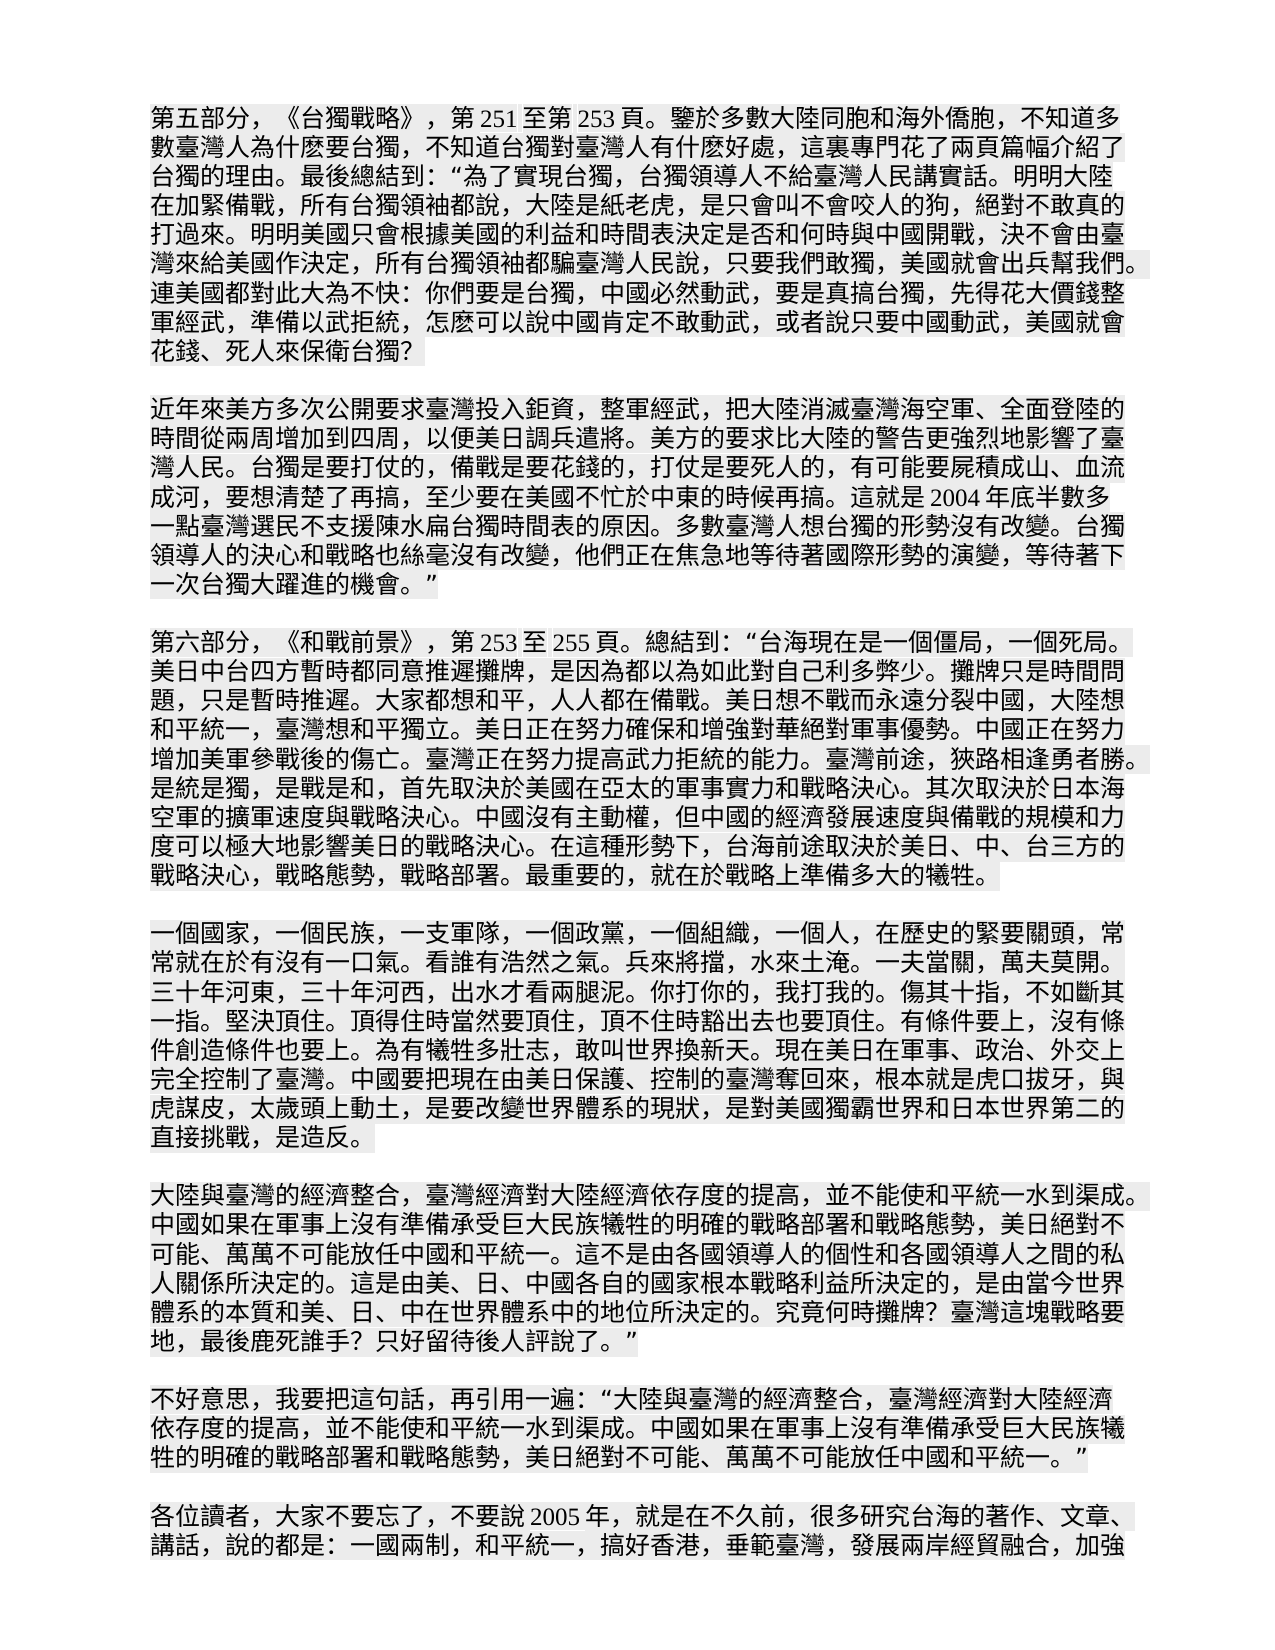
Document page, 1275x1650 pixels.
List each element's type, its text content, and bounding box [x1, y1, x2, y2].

text 李先生您好。 咱倆不識，感謝您把我也納入數百人龐大的收件人之一。我不懂社會學，但我知道什麼 "不是" 社會學。您這篇 "大作"，大是很大，估計好幾萬字應該有吧，但光是字多數量大並不保證內容也一樣大。老實說，我實在看不出這樣的文章跟什麼社不社會學扯得上什麼關係。這類文章，只要更換幾個關鍵字，台灣其實多得是，特別是當今一片綠油油的台灣社會，這樣一種言論內涵，俯拾皆是；差別只是一個統一個獨，各擁立場，本質卻如一。 先不說立場，光就這類文章屬性而言，毫無一絲智性成份，它其實只是一種立場宣洩。宣洩沒啥不好，重點是宣洩什麼。我從中能感受到的唯一東西就是近乎瘋狂的愚昧與仇恨。在台灣，我同樣也常納悶，時下喧囂跋扈的綠油油人士們，特別是動輒搖旗吶喊、蠢血沸騰、反中仇中的年輕一代，究竟他們的腦殼裏頭還有沒有腦子？我從您的這篇文章中也有類似的困惑，甚且有過之而無不及。 真不可思議，怎麼會有人連如何燒殺擄掠都能如此興奮地規劃與幻想，講得彷彿人不是人，而只是一些可以任意擺佈的棋子或工具。假若祖國普遍是像您這樣的人，那我們要這種祖國做什麼呢？ 長期以來，我倒是也有個有關統獨的解決方法，經常浮現腦海，若能實施，小弟我很可能成為台灣之光，獲得諾貝爾和平獎。方法其實很簡單，我願意出資若干，挑個地點，擺個擂臺，恭請兩岸立場各異的愛國陣營，各自推派愛國志士數名，上台比劃比劃。小弟願意自掏腰包，提供武器給雙方參賽選手，包括扁鑽、武士刀、雙節棍、菜刀等等；要是打傷了，我甚至可以進一步提供醫藥費。台灣這一邊，我心裏頭已有些最佳人選，但我不太敢說出他們的名字，例如其中之一有個外號叫時代的什麼力量。至於對岸方面，就恭請李先生您領軍參賽。三回合定勝負，一舉解決兩岸統獨問題。 我對自己這個符合最高級社會學理念的構想，相當自豪。套一段您的句型： "有誰的想法能比陳真更精闢更精準更加高瞻遠矚的嗎？俺孤陋寡聞，沒有看見。有誰看見了，請告訴我，我一定儘快認真跟他學習。" 陳真 作者介紹： 前台南永福國小一到六年級班長 哈巴狗電台董事長 兩岸和平擂台賽發起人 諾貝爾和平獎最有潛力候選人 ======================================= 和平統一 已無可能 作者：李毅 2016年02月12日 臺灣觀選結束。今日離開臺灣。《李毅臺灣觀選記》，已經發表了十篇。這篇總結，分為五個部分。第一，簡介一下臺灣問題的現狀與這次選舉的結果。第二，檢驗一下我自己過去的研究，也就是那三篇文章的結論。第三，探討一下社會研究方法。第四，對習近平，說幾句話。第五，對蔡英文，說幾句話。出於對習近平和蔡英文的尊重，把第四、第五部分，提前放在卷首。本文的主幹觀點非常明確：和平統一已無可能。恭請海內外臺灣問題研究專家指教，特別恭請兩岸的台海問題專家指教。 致習近平 1. 總述：和平統一，已無可能。現在不解決臺灣問題，臺灣問題必將無限期拖延下去，且日益惡化。現在，在軍事、經濟、政治、外交、黨心、士氣、民氣、台情等等方方面面，大陸武力統一臺灣的時機都已經完全成熟。蔡英文公開明確承認九二共識，公開明確承認世界上只有一個中國、大陸和臺灣同屬一個中國，公開承認“大陸與臺灣均是中國的領土，促成國家的統一，應是中國人共同的責任”，這種可能性，微乎其微。這是天賜良機。大陸發動解放臺灣戰役，用戰爭方式統一中國的時間，可以初步定在2017年元旦到2017年五一之間。時間已經不多，可以用倒計時的方式，立即全面加緊準備。 2. 為什麽和平統一已無可能？為什麽必須動武？過去，現在，將來，臺灣發生了什麽？綜合二十多年來的多種統計資料，大體說來，形勢是這樣的。1996年，臺灣贊同1996年統一的人，超過30%。2006年，臺灣贊同2006年統一的人，少於10%。 2016年，臺灣贊同2016年統一的人，少於1%。主要原因，是李登輝、陳水扁、蔡英文通過修改臺灣大中小學教材，通過全面控制臺灣的社會輿論，在臺灣強行灌輸去中國化、仇中、反中、反對統一、堅持台獨的思想意識形態，在臺灣贊同統一的一代逐漸死光了，反對統一的年輕一代成長起來了。隨者蔡英文至少要執政八年，臺灣仇中、反中、反對統一的台獨意識必將迅速發展、日益壯大。如果現在不打，蔡英文執政四年之後，2020年，臺灣贊同2020年統一的人，可能少於500分之一。蔡英文執政八年後，2024，臺灣贊同2024年統一的人，可能少於1000分之一。之後只會越來越少。 雖然大陸在經濟上是臺灣的第一大貿易夥伴，臺灣實際上還在美國手裏。在軍事、政治、外交、思想、教育等眾多方面，實際上，臺灣現在不是中國的一部分，而是美國的一部分。這就使得，台獨勢力的順利發展，更加有恃無恐、肆無忌憚。時間在李登輝、陳水扁、蔡英文一邊，每多拖延一分鐘，都對大陸極為不利，因為臺灣贊同統一的人，多數是老人，死得很快。天有不測風雲，未來中美、中日關係的前景，烏克蘭衝突、中東衝突的前景，國際油價的前景，都不在大陸掌控之中。目前武力統一的有利時機，有可能稍縱即逝。 3. 未來和平統一的唯一可能性在於，很多年之後，在臺灣出現一個領袖，能夠全面修改臺灣的大中小學教科書，把去中國化、仇中、反中、反對統一、支援台獨的內容全部去掉，恢復所有臺灣省是中國的一個省、要做中國人、叛國是漢奸的教材內容，然後保證這種教材在臺灣使用二、三十年，培養出來新一代反對台獨的有中國意識的中國人，然後兩岸和平統一。現在看來，這種可能性是白日做夢、癡人說夢、天方夜譚。台獨勢力絕不會允許出現這種前景，美日也絕不會允許出現這種前景。最重要的是，大陸根本沒有任何方式方法可以促成或導致這種前景的出現。 4. 現在以蔡英文為首的台獨勢力深信：大陸弊端重重，危機四伏，一片黑暗，絕對不敢武力犯台，美日軍隊，出於美日的核心戰略利益，絕對不會坐視中國武力統一臺灣。現在，所謂大陸可能武力攻台，所謂美日軍隊不會保衛臺灣，這種“狼來了”的說法，在臺灣主流社會，早已成為笑話，成為笑柄。不僅多數綠營選民不相信，就是多數藍營選民也不相信。現在千分之999的臺灣人，根本就不知道王洪光是誰，根本就不可能哪怕看一眼王洪光的《大陸如何在戰爭中統一臺灣》。完全都是花崗岩的腦袋，針插不進，水潑不進。夏蟲不可以語冰。 5.目前大陸對台工作的一切方式方法，都不會導致和平統一，基本上都與實現和平統一無關。首先要丟掉兩岸經貿融合導致和平統一的愚蠢幻想。這種幻想與人類社會現實完全不符。二十多年來，兩岸經貿融合迅猛發展，台獨勢力同時迅猛發展，是又一個明證。秦滅六國之前，七國之間，經貿關係非常密切，可是六國沒有一國是和平統一的。一戰之前，交戰雙方經貿關係非常密切。二戰之前，德國與英法蘇美的貿易關係更為密切。烏克蘭經濟與俄羅斯經濟本身就是融為一體的。等等等等，不勝枚舉。在大陸扶植台商、照顧台商，完全與和平統一無關。有些台商，甚至是大台商，在大陸發財，卻在臺灣支援台獨。無論台商在大陸賺多少錢，都無助於拉動臺灣人民同意和平統一。在台南買水果無助於拉動台南人民同意和平統一，對台南果農來說，大陸買水果與美日歐在台南買水果沒有大的區別。經濟依存度與和平統一無關，加拿大和墨西哥對美國經濟依存度非常高，從來沒有聽說過加拿大和墨西哥同意與美國和平統一。 6.通過加強兩岸青年交流，促成臺灣青年同意和平統一，更是幻想，更是癡心妄想。通過大陸資本進軍臺灣，促成和平統一，是更大的幻想。給大陸政府出上述這些主意的哪些台海問題專家，不是水平低，不是能力差，而是拿了台獨勢力的好處，其心必異，只要清查一下他（她）們的家產及其來源，就一目了然。大陸客旅遊臺灣，對和平統一毫無用處。臺灣人均收入高於大陸，臺灣文明程度總體而言高於大陸。一些大陸遊客，文化偏低，年齡偏大，服裝有些不入時，在公共場合高聲喧嘩，甚至有隨地吐痰的，這都是我親眼所見。大陸客，在臺灣，總體而言，口碑不好，形象不好。少數臺灣人熱烈歡迎大陸客，完全是為了人民幣，與和平統一沒有一絲一毫的關係。 7. 現在多數臺灣人民所要求的，恰恰是大陸永遠無法提供的。目前，經過二十多年的台獨教育，多數臺灣人民並不要求大陸給錢，而是要求大陸提供“對等、尊嚴”，提供更大的台獨國際空間，最好是允許臺灣加入聯合國。連戰參加北京抗戰閱兵式，引起幾乎全臺灣人的憤慨。馬英九去新加坡參加習馬會，多數臺灣人對馬英九很反感，責怪馬英九沒有自稱總統，是自我矮化，是親中賣台。現在，只要是仇中、反中的事情，無論大中小，都能在臺灣煽動起巨大的群眾性的、情緒化的支援。 這也難怪，因為，現在，在全世界，阻擋臺灣從事實獨立走向完全、徹底獨立的，就是大陸，而且，大陸目前的主要做法，就是消滅台獨的國際空間。中國有14億人，有960多萬平方公里，產值有10萬多億美元，有三十多個省。臺灣省2300萬人口，3.6萬平方公里，產值5000多億美元，論人口、面積，臺灣省平均小於中國一個省，論產值，平均也不到中國兩個省。鑒於臺灣有18萬軍隊，大陸對臺灣省的尊重，可以略高於上海市、廣東省、香港市。但是，目前多數臺灣人民所要的台獨國際空間，即使大陸軍隊被打敗了，大陸政府也不敢給，誰給誰就會立即被推翻。可是，如果大陸不給台獨國際空間，多數臺灣人就會繼續仇中、反中，而且會越來越嚴重。反服貿太陽花，反課綱，周子瑜事件，這樣的仇中、反中群眾運動，只會層出不求，要找事，很容易，沒事都能找出事來，更不用說本來就有很多事，防不勝防。 8. 武力攻台，目前在軍事上有絕對的把握。王洪光《大陸如何在戰爭中統一臺灣》一文，已經講得清清楚楚。本文做一點補充建議。在兵力配置上，按照最低兵力要求的六倍配置兵力。解放臺灣戰役，與解放戰爭打錦州、打天津、渡江戰役一樣，時間要用小時計算，力求速戰速決。早一個小時解決戰鬥也是好的。要吸取金門戰役的教訓。在臺北、台中、台南三個方向，可同時配置一個強大的空降突擊兵團，和一個強大的登陸突擊兵團，這六個兵團的兵力與火力配置，都要大到足以獨自解放全臺灣。真正做到殺雞用牛刀。六個兵團，全是主攻兵團，都不是助攻兵團。明確授權這六個兵團，每個兵團都有義務在解決當面之敵後，迅速幫助尚未結束戰鬥的友鄰兵團，迅速解放全臺灣。在火力配置上，給每個兵團，都配備足夠的電磁彈和中子彈。一方面，最好一個都不用。另一方面，如果需要，該用多少就用多少。每早一分鐘解決戰鬥，就是對臺灣人民的最大愛護。 配備六個主攻兵團，同時也是為了練兵。在內蒙古大草原練兵，畢竟練不了陸海空協同，更練不了陸海空與城市戰的協同。對提高部隊戰鬥力來講，在臺灣打五天，等於在內蒙古大草原練二十年。攻擊得手、拿下臺灣後，除留下駐防臺灣的海空軍部隊、戰略火箭軍部隊和一個集團軍之外，主攻部隊主力立即迅速回撤到大陸原駐防地，以震懾全球軍事列強，迅速恢復全球戰略穩定。臺灣地方的軍事行動，迅速交給武警部隊接防。 9.與軍事攻取臺灣同樣重要的，甚至更為重要的，是戰後治理臺灣。要吸取香港工作的教訓，對戰後治理臺灣，精心設計，精心施工。戰後治理臺灣，並不困難。臺灣經濟的現代化程度，遠高於二戰前的德國與日本，而且，大都是節能型、環保型產業，戰後恢復經濟非常容易。臺灣民主是好東西，要愛護，要保護，要發揚。臺灣的五級選舉，可全部保留，各級公務員可全部留用，只需把總統選舉改為省長選舉，把立法院選舉改為省議會選舉。 這要感謝李登輝。兩蔣時代，臺灣有一個龐大的臺灣省政府，在台中，治理臺灣省日常事務，另有一個中華民國政府，在臺北，代表全中國。李登輝為了台獨，也為了打擊聲名卓著的臺灣省長宋楚瑜，廢除了台中的臺灣省政府，把在臺北的中華民國政府全面降格行使臺灣省政府的職能。所以現在很好辦，大軍上島後，只需把現在臺北行使臺灣省政府職能的中華民國政府，改名為臺灣省政府，把各部改為各廳，就一切都解決了，教育部改為省教育廳，交通部改為省交通廳，等等等等，即可。只需撤銷外交部和國防部，改為臺灣省外辦，和臺灣省軍區。臺北現政府，部下面就是處，處下面就是科，沒有司局，剛好。首任臺灣省長，很多人都合適，連戰，宋楚瑜，馬英九，吳伯雄，洪秀柱，林毅夫，郝龍斌，等等等等。林毅夫的國際形象尤其好。把在香港立法會沒有通過的對候選人的限制條例，拿來放在臺灣用。相信臺灣人民，依靠臺灣人民，首任省長之後的臺灣省長，臺灣人民選上誰，就是誰，垂範香港。 10.臺灣現有三個大黨，重組之後，都可以繼續競選參政。無非是中國現有八個民主黨派，再加上兩、三個。中國國民黨，由黃復興黨部、新黨、深藍組成。大陸的民革，是否加入，可以研究。民進黨，改名中國民主進步黨，全力動員全體原民進黨員反正加入。首任中國民主進步黨主席，或許可以徵召許信良。可以抛石頭，摻沙子，可以派遣茅以軾、賀衛方、張千帆等著名大陸自由派人士移民臺灣，加入中國民主進步黨的領導工作。成立中國青年黨，全力動員全體原時代力量黨的黨員反正加入。規勸宋楚瑜的親民黨，規勸國民黨本土派，自由選擇加入中國國民黨或中國民主進步黨。愛國不分先後，一個都不能少。各黨修改一下黨章的頭一段或頭幾段就可以。無非是在第一段加上：熱愛祖國，堅決擁護統一，堅決反對台獨。治理戰後臺灣初期，在公檢法等相關部門，可以多用中國國民黨（黃復興黨部）的人，在民生部門，可以多用中國民進黨的人。三個政黨的領袖人物，可以參照其他八個民主黨派的辦法，在全國人大、全國政協安排。中央對台辦政黨局，現在就可以修訂這三個政黨的新黨章、新黨綱，籌劃各黨有關人事安排。 11.中央對台辦研究局，可儘快全面修訂臺灣現行大中小學歷史、地理教材，及一切相關學科的教材。堅決剔除一切去中國化、仇中反中、反對統一、鼓吹台獨的內容。大軍上島之後，要立即頒行新教材。要堅決取締一切鼓吹台獨的報紙、電視臺、電臺，讓《中國時報》這種堅持一個中國、反對台獨的媒體完全佔領臺灣的報紙、電視、電臺等所有媒體陣地。要在全臺灣收繳銷毀一切鼓吹台獨的教材、圖書，事先要列好台獨圖書的詳細書單。中央對台辦法規局，可儘快全面修訂臺灣現行所有法律，特別是經濟法規與行政法規，把中華民國某某法，改為中國臺灣省某某法，大軍上島後，立即頒行。 12.出於底線思維，準備最多移民臺灣2500萬人。在理論上，台獨思想就像納粹思想一樣，大軍上島後就會煙消雲散。當年同盟國曾經預備了相當的人力、物力、財力，準備在消滅德軍後，花費巨大精力消除希特勒灌輸給德國人民的狂熱的納粹思想，沒有想到，德軍投降之後，納粹思想立即隨風飄散，不見蹤影。我認為，台獨思想，與納粹思想一樣，完全建立在解放軍沒有能力或沒有勇氣登島的思想基礎之上，大軍一上島，就會煙消雲散。 但是，出於底線思維，要準備最多移民臺灣2500萬人。臺灣面積雖然不大，但由於高度工業化、高度城市化、高度現代化，無論臺北、台中、台南，都有巨量的空地。臺北、台中、台南最堵車的時候，也比北上廣深最不堵車的時候還通暢。大軍速戰速決上島後，如果經濟能夠迅速恢復，五級選舉能夠迅速恢復，社會能夠很快安定下來，可以不考慮大規模移民。 但是，如果台獨頑固分子，執迷不悟，繼續搗亂，破壞社會穩定，就立即大規模移民。從大陸16個500萬人口以上的城市移民。一律大專以上文化，或技校畢業生。年齡在18到45歲之間，攜帶嬰幼兒，全家移民。臺灣17個縣市，那裏不安定，就往哪里移民，哪里越不安定，就往哪里多移民，如果全台不安定，就最多移民2500萬。 中央對台辦可以成立接管臺灣預備幹部局，在16個500萬人以上大城市的台辦，可以成立接管臺灣預備幹部處，儘快培訓一批25歲到35歲的幹部，要準備在全台不安定的形勢下，舉家移民到臺灣，對口接收臺灣17個縣市。準備幹部，準備移民，都不要考慮大陸講閩南話、客家話的地區。現在臺灣講閩南話、客家話的人夠多了，要從不會講閩南話、客家話的地區準備幹部，準備移民。 13. 在經濟上，武力攻台全面促進大陸的經濟發展。大炮一響，黃金萬兩。市場經濟條件下，備戰、打仗、戰後建設，都立即大規模刺激內需。開戰前，為避免損失，三萬億美元的美國政府債卷，至少要轉讓、處理掉兩萬五千億。“六國破滅，非兵不利，戰不善，弊在賄秦。賄秦而力虧，破滅之道也。”中國沒有必要再賄賂美國了。存在美國的黃金，最好先搬回中國。可以給美國講明，戰後如果美國不對抗，美國政府債卷還可以再買回來，黃金還可以再存回美國去。戰後如果美日歐封鎖中國，中國得益極大。中國民族品牌可以提前五十年拿回中國國內市場。 大陸改革開放以來的一個重大戰略失誤，是用市場換技術，結果技術沒有換來，市場全丟了。比如，大陸汽車市場，大陸自己的品牌，只佔有市場30%。大陸現在有10億隻手機，其中五億蘋果手機, 兩億韓國手機，大陸自己品牌手機只有三億。等等等等，不勝枚舉。美日歐如果封鎖中國，大陸立即拿回整個大陸市場，利益極大。大陸與蘋果同等質量的手機，價格現在只有蘋果幾分之一，不是質量問題，是國家形象問題，美國、美軍在世界上耀武揚威，有形象，中國軍隊抗美援朝之後就沒有打過大仗，中國今天在世界上沒有什麽形象。中國軍隊如果打得漂亮，能夠速戰速決拿下臺灣，就為中國產品在全世界打出了最好的廣告，中國與蘋果手機質量相同的手機，就可以在全世界賣到接近蘋果手機的價格，中國汽車、中國手機、中國軍艦、中國戰鬥機、中國導彈等等無數中國產品，就會在美日歐之外的世界市場上席捲世界。既然封鎖中國了，也就不存在知識產權問題了。 14. 對於中華民族，臺灣的戰略位置如骨鯁在喉，拿不回臺灣，則東海、南海問題永遠無解，永遠沖不出第一島鏈。用李敖的話講：臺灣是中國的睾丸，一直捏在美國手裏。拿回臺灣，則東海問題、南海問題立即冰融，第一島鏈立即消失，西太平洋戰略格局立即巨變，中國軍事、經濟、外交、思想等各方面的地位，在全世界立即就上一個大的臺階，與美國的新型大國關係，立即成型。1949年以來，67年了，為了統一臺灣，大陸領袖和人民，付出了巨大的人力、物力、財力、感情；對台工作，各級對台辦，養了多少人，花了多少錢。中國現在經濟總量世界第二、軍事力量世界第三，可是，對很多彈丸小國，中國外交部在公報中都要被迫說一句：感謝貴國支援一個中國，真是把列祖列宗、全球華人的人都丟盡了。過去被迫這樣講，是因為大陸軍事上沒有這個能力，現在大陸軍事上有這個能力了，戰場上能夠拿到的，實在沒有必要在談判桌上再作賤自己了。三個自信，不是拿嘴吹出來的，是打出來的。現在，抗美援朝打出來的自信，65年了，已經用光了，用盡了，沒有了。速戰速決拿下臺灣，全球華人至少可以自信自豪五十年。 15. 大陸有腐敗，有弊端，有社會不公平、社會不公正的現象。打臺灣，有利於在大陸加速推進自主創新，加速推進戶口改革，加速推進反腐敗。開戰之前，要宣佈取消分省市高考，宣佈恢復全國統一高考的時間。開戰之前，要開放除了北上廣深之外所有城市的戶口。北上廣深的戶口也要限期開放。現在雲南的人均收入只有天津的四分之一。開放戶口，必將促成中國人力、物力、財力等生產要素的優化組合發生大躍進，僅此一項，就可以保證中國經濟今後持續二十年每年增長10%。北上廣深等特大城市之間人才自由流動，必將極大促進中國的自主創新能力。（見李毅選集第一卷http://www.langlang.cc/16533947.htm第 46頁到第80頁。）誰為中國人民恢復全國統一高考，誰為中國人民取消戶口限制，中國人民就會為誰赴湯蹈火。 16. 武力統一符合人類社會發展規律。夏、商、周、秦、漢、唐、宋、元、明、清、中華民國、中華人民共和國的統一，都是武力統一，或兵臨城下的城下之盟。美國、日本、德國、俄國、法國、英國、義大利等當今世界主要強國的統一，都是武力統一，或兵臨城下的城下之盟。不戰而屈人之兵，和平統一，必須是在兵臨城下、雙方對戰爭結果毫無懸念的情況下，才有可能。 17.打仗要師出有名。大陸打臺灣，用什麽名義？就用臺灣堅決拒絕簽訂《兩岸和平協定》的名義。大陸備戰結束，開戰前一、二十天，可主動與蔡英文政府談判，要求按照李登輝、馬英九制定的《國統綱領》的有關詞句簽訂《兩岸和平協定》，並拿出一個好看的協定草案。同時對聯合國、歐盟、上海合作組織、亞投行所有國家、所有100多個中國的邦交國、所有相關國際組織，掀起一場外交大戰，推銷這個協定草案，要求全人類支援兩岸按照臺灣制定的《國統綱領》簽署《兩岸和平協定》。 除了美日，全世界可能沒有那個國家敢於公開反對中國這個熱愛和平的美好要求。就是對美國，中國也有很多話要說，當年的“四不一沒有”，就是美國和陳水扁承諾的，現在到了美國完全徹底兌現承諾的時候了。蔡英文作為兩國論的倡導者，作為當今台獨勢力的領袖與教母，必然會斷然拒絕按照李登輝、馬英九制定的《國統綱領》簽署《兩岸和平協定》。臺灣拒絕和平，大陸為和平而戰，全人類沒話講。中央對台辦交流局，現在就可以開始起草這個保證能打仗的《兩岸和平協定》。要特別注意中英文的區別。英文要特別要看，要讓全人類都覺得非常好看，並且要特別向全人類說明，這是從臺灣李登輝、馬英九的《國統綱領》中引用的詞句。中文要讓台獨勢力完全無法接受，而且對臺灣政府講，一個字都不改。世界列強的領袖，都是現實主義者，都很清楚戰場結果與談判結果之間的關係。以中國現在的經濟軍事實力，這樣一個《兩岸和平協定》，已經是最低要價了，是給美日領袖一個面子。一句話都不說，直接把臺灣打下來，也未嘗不可。 18. 除了打過海峽去，解放臺灣島，對台工作還有其他做法嗎？想來想去，非要做的話，當然可以找事做，但都是事倍功半的下策。如果不打，對台工作的戰略，就只能是破壞台獨勢力，保護統一火種。具體說來，鑒於臺灣已經由主張台獨的政黨和領袖執政，大陸立即解散海協會，取消國台辦的名義，改用中共中央對台辦的名義，進行對台工作。中共中央對台辦，要求臺灣當局，立即恢復國統會，立即恢復《國統綱領》。鑒於大陸海協會已經解散，大陸海協會與臺灣海基會這兩個民間團體簽署的23項協定，就不存在了，為了挽救兩岸關係，中共中央對台辦要求立即與臺灣國統會重新簽署這23項協定。鑒於臺灣當局拒絕恢復國統會，為了挽救兩岸關係，中共中央對台辦立即與黃復興黨部重新簽署這23項協定。由黃復興黨部的總部與其在全臺灣的分部，在全臺灣代行現在臺灣海基會的工作。 19.大陸現有幾萬家台商。大陸和臺灣現在每年有1200億美元的生意，臺灣到大陸800億，大陸到臺灣400億。絕不允許台獨勢力、台獨分子再沾手一分錢。對大陸台商，抓大放小，從最大的五家台商、十家台商、五十家台商、一百家台商做起，要求它們在臺灣三大報紙之一刊登顯著廣告：“大陸與臺灣均是中國的領土，促成國家的統一，應是中國人共同的責任”。任何公司，任何臺灣企業家，要想沾手這每年1200億的生意，都要查一查，中共對台辦自己查也行，委託黃復興黨部查也行，看看與台獨勢力有沒有密切關係。如果本人是台獨分子，沒門。如果三族之內有台獨頭面人物，必須去給這個頭面人物做工作，或宣佈與這個頭面人物脫離親屬關係。總之，在大陸賺人民幣，在臺灣支援台獨，這種事情，一分錢也不能再發生了。 20. 他大舅他二舅都是他舅，高桌子低板凳都是木頭。經過努力工作，五年之後，或許黃復興黨部可以從9萬人恢復到90萬人，十年之後，或許可以恢復到200萬人。但是，上述這些工作，無論做得多麽好，無論做多少年，都不能導致和平統一。最後還是要武力統一。總之，從今往後，武力統一之外的和平對台工作，又難看，又難吃，浪費大量人力、物力、財力，費力不討好，事倍功半。還是不如現在就打過去算了。 小小寰球，有幾個蒼蠅碰壁。 嗡嗡叫，幾聲淒厲，幾聲抽泣。 螞蟻緣槐誇大國，蚍蜉撼樹談何易。 正西風落葉下長安，飛鳴鏑。 多少事，從來急；天地轉，光陰迫。 一萬年太久，只爭朝夕。 四海翻騰雲水怒，五洲震蕩風雷激。 要掃除一切害人蟲，全無敵。 （此節1月17日深夜在臺北草擬、討論。副團長戴為群、某某某參與討論並同意基本觀點。） 致蔡英文 1.和平臺獨是幻想。台獨不是請客吃飯，不是做文章，不是繪畫繡花，不是溫良恭儉讓，台獨是暴動，是用屍積成山、血流成河的方式，把中國臺灣省從中國分裂出去的暴烈行動。二十多年來，和平臺獨之所以順利成功，是因為大陸14億人民的絕大多數，並不知道真實情況，他們還以為和平統一正在進行之中。一旦大陸人民瞭解到，和平統一已無可能的殘酷現實，和平臺獨的路就走不通了。目前臺灣多數堅持台獨的朋友，都認為台獨可以和平實現，這完全是異想天開。 2.實現台獨的唯一途徑，是打敗中國軍隊。我從來不否認，台獨的確也有一定的理由。我2008年在大陸出版的著作http://www.langlang.cc/2048111.htm，第251頁到第253頁，就專門介紹了台獨的理由。但是，有理由台獨，不等於能夠實現台獨。朝鮮和越南都曾經是中國的一部分，現在不是了，因為朝鮮和越南曾經打敗中國軍隊，越南還曾經打敗過無敵于天下的蒙元大軍。 3. 裝備800萬條槍，打一場臺灣獨立的人民戰爭，是台獨的正規選項。二十多年來，每當台獨朋友質問我：我們臺灣這麽多人口，這麽大的面積，這麽大的產值，為何不可以獨立？我的回答都是一貫的：你們只要敢打，就有可能。臺灣現在2300萬人，除去老弱病殘，有800萬人可以拿槍。可以裝備100萬挺重機槍，200萬挺輕機槍，300萬隻衝鋒槍，200萬隻高級步槍。我這次也親眼看到了，臺北、台中、台南，都有高樓林立的都市區，易守難攻，是打城市戰的天然好戰場。根本不用築壘，只要把這800萬條槍，放進這些高樓中，只要有足夠的彈藥、飲水、壓縮餅乾，就形成了人類有史以來最大的城市堡壘群。不要說大陸軍隊兩周拿不下整個臺灣，就是臺北101大樓，在裏面放上兩萬條槍，大陸軍隊兩周都拿不下來。200萬怎麽敢進攻800萬？以大陸現在的200萬軍隊，根本不敢碰臺灣。為了攻取臺灣，大陸軍隊至少要恢復到我上小學時的規模：500萬軍隊，外加3000萬基幹民兵。 4. 在軍事上，在經濟上，打一場800萬條槍的臺灣獨立人民戰爭，對臺灣是易如反掌的事情。臺灣根本不用從美國買武器。正如王洪光《大陸如何在戰爭中統一臺灣》一文所述，臺灣軍隊的飛機、軍艦、裝甲部隊，在解放軍第一輪火力覆蓋中，就會被基本消滅，就會失去作戰能力。要打贏臺灣獨立戰爭，臺灣的二十萬軍隊，要徹底變換裝備，改為十萬個單人對空肩扛式導彈放射架，和十萬個單人反坦克肩扛式導彈發射架。這二十萬隻發射架，加入800萬條槍，放進臺北、台中、台南的高樓群，就對解放軍的空中優勢和裝甲優勢，構成巨大的威脅。所有上述這些武器，都便宜得要命，臺灣自己都能造。比從美國買沒用的重武器便宜許多倍。 5.但是，在政治上，有兩大難題。第一個，是如果動員臺灣人民。二十多年來，台獨領袖一直努力忽悠臺灣人民，說台獨絕對不用打仗，可以和平臺獨，所以二十年來台獨順利發展。現在，雄才大略的蔡英文主席，如何改口，如何教育多數臺灣人民，為了台獨，捨身取義，傾家蕩產，毀家紓難，捨生忘死，視死如歸，慷慨赴死，在人口稠密的居民區、辦公區，打一場玉石俱焚的台獨人民戰爭？台獨上層領導人士，能否自己，或讓自己的子孫，帶頭在這場台獨人民戰爭中身先士卒、衝鋒陷陣？我不知道，我的研究還不夠，請各位專家指教。 6.第二個問題，更為嚴重。台獨二十多年來之所以在臺灣順利成功，一個非常重要的原因，是當年李登輝杯酒釋兵權，奪了郝柏村的兵權，奪了深藍的兵權。李登輝和陳水扁都刻意拔擢本省籍的將軍。現在，如果給臺灣人民裝備800萬條槍，和充足的彈藥，黃復興黨部，至少可以掌握幾十萬條槍。論選舉，民進黨以一當十，可是 民進黨不會打仗。論打仗，在臺灣，黃復興黨部以一當百。黃復興黨部，一旦有了幾十萬條槍的兵權，會不會報當年一箭之仇，消滅台獨領導階層，拿回當年被李登輝奪走的兵權和政權？我不知道，我的研究還不夠，請各位專家指教。黃復興黨部一旦動手，大陸必將全力支援。 7.多數台獨朋友都很看重，大陸確實有人公開或私下支援台獨。但是，不能光看絕對數字，還要看相對數位。大陸有14億人。如果有百分之一的人支援台獨，就是1400萬，百分之二，就是2800萬，百分之三，就是4200萬。所以，即使有4200萬大陸人支援台獨，也可以忽略不計，因為還有97%的大陸人民反對台獨。而且，一旦開戰，這些支援台獨的大陸朋友，絕大多數，也會公開改變態度，支援武力統一。極少數繼續支援台獨的人，會按照大陸的《反分裂國家法》，當作叛國的漢奸賣國賊論處。 8. 總述：和平臺獨是幻想。台獨的正規選項，是打一場800萬條槍的臺灣獨立人民戰爭。在軍事上、經濟上，這對臺灣易如反掌。但在政治上有兩大難題，能否破解這兩大難題，我的研究不夠，我不知道。如果無法解決這兩大難題，武力台獨的路就走不通。和平臺獨、武力台獨都走不通，就只有和平統一、武力統一這兩條路了。可是，和平統一這條路，被臺灣自己堵死了，從今往後，在可以預料到的相當長的時間裏，沒有任何臺灣領導人，敢在臺灣提倡和平統一。那豈不是，只剩下，武力統一這一條路了？ 臺灣現狀 臺灣的現狀，因為致習近平與蔡英文的兩個部分提前放在卷首，已經在前面講過了。這裏從另一個角度，從臺灣人的角度，再簡單描述一下。在蔣介石、蔣經國時代，絕大多數臺灣人，都認為自己是中國臺灣省人。這是現實，你活在某村、某鄉、某縣、某市，屬於臺灣省，龐大的省政府，在台中，管理臺灣省的日常生活。這個臺灣省，屬於一個叫做中國的國家，首都原來在南京，現在因故遷到了臺北。這個中國中央政府，自稱代表全中國，剛到臺灣時，在世界上有近百個國家承認，後來減少到只有20幾個。 蔣經國犯了兩個大錯誤。一是不知道自己什麽時候去世，二是把立志要消滅中國國民黨和中華民國的李登輝選為副手。李登輝上臺，修改憲法，修改法律，改變政府結構，改變大中小學教材，改變社會輿論，造成了事實上的臺灣獨立。廢除了在台中的龐大的臺灣省政府。把臺北的中國中央政府裏面，代表全中國的部門、職位、編制，逐步撤銷，直至消滅；把政府的職能，轉變為臺灣省政府的職能，只管理臺灣，與中國無關。最為重要的，是由臺灣2300萬人民，直接選舉國家總統。 剛開始，作為一個臺灣人，這是個笑話。中國14億人，中國的總統，怎麽能由臺灣的2300萬人選出？2300萬臺灣人能選的，不就是臺灣省長嗎？可是，二十多年過去了。經歷過李登輝、陳水扁、馬英九六次選舉之後，對多數臺灣人來講，臺灣不是一個省，臺灣是一個獨立的國家，臺灣人民自己選總統，自己選國會，自己選五級政府，這不僅作為大中小學教材內容，不僅作為主流社會輿論，而且作為一種政治現實，作為一種生活方式，根深蒂固地建立起來了。今天，對於多數臺灣人，你要是說：臺灣不是一個獨立的國家，而是一個省，臺灣省是中國的一個省，他會非常吃驚，以為你腦子裏面進了水，以為你腦殘，以為你是從月亮上來的。 我在十年前，十五年前，就準確預料到，今天臺灣會有這個形勢，並寫進了文章裏，寫進了書裏。知難行易。直到今天，大陸同胞多數人，海外僑胞多數人，還不瞭解這個基本的現實。這次選舉，把這個基本現實，徹底暴露了，全人類都知道了。從今往後，臺灣沒有藍綠之爭了，因為沒有藍營了。今後的臺灣政壇，是若干綠色政黨競爭的舞臺。 社會學研究 一個好的社會學研究(sociological research)，包括三個方面：第一，社會形勢。也就是對社會的描述性研究（descriptive research)和解釋性研究(analytical research) 。第二，社會預測。第三，社會政策。或者叫公共政策(public policy)。研究做得好不好，自己說了不算，別人說了也不算。實踐說了算，時間說了算。 三年、五年、十年、八年過去，回過頭來看，一目了然。比如，關於台海研究，三年、五年、十年、八年前，有很多文章，有很多著作，很難比較，很難評價。現在，我們知道了，臺灣是這樣一個形勢，我們回過頭去看，三年、五年、十年、八年前，哪篇文章、哪本著作，對當時的形勢描述得正確？分析得透徹？哪篇文章、哪本著作，對今天的形勢預測得準確？哪篇文章、哪本著作制定的政策今天看來是最好的政策，可惜執政者沒有採用？不怕不識貨，就怕貨比貨，一比嚇一跳。 《李毅臺灣觀選記1》就說，我關於台海有十幾篇稿子，其中有三篇重要一些，這次來臺灣觀選，做實地調查(field study)，就是要用臺灣今天的實際檢驗一下這三篇文章。《李毅臺灣觀選記8》檢驗了《蔡英文這個人好生了得》一文。《李毅臺灣觀選記9》檢驗了《祖國統一的時機與方式》一文。在這篇總結裏，檢驗一下最長的一篇文章。《美日中台台海戰略的國際社會學分析》，見於互聯網。 http://www.sociology.cass.cn/shxw/qt/P020051024308611567650.pdf http://club.kdnet.net/dispbbs.asp?boardid=24&id=1012701 這篇長文，是我1996年之後十年台海研究的總結。這是一篇演講稿。2005年3月26日，大芝加哥華人華僑聯合會，舉行座談會，支援大陸頒行《反國家分裂法》。我事先寫了這個稿子，在會上簡要念了一下。《晨報》，《芝加哥時報》，《芝加哥華語論壇報》，等一些北美華人報紙，對我的發言做了報道。不勝感謝安徽大學出版社，2008年，在大陸出版了該文的全文，http://www.langlang.cc/2048111.htm，在拙著《中國社會分層的結構與演變》中譯本，第241至256頁。2015年，九州出版社，出版李毅選集第一卷http://www.langlang.cc/16533947.htm， 和李毅選集第二卷 http://www.langlang.cc/16637214.htm，排版時，這篇文章一直在裏面，付印前幾天，拿掉了，原因是，九州出版社，就是中央對台辦的出版社，怕選入這篇文章，太敏感。下面就按照安徽大學出版社的頁碼來檢驗這篇文章。 全文分為六個部分。第一部分，《世界格局》，第241至243頁。總結到：“這就是美中爭奪臺灣背後的世界格局。臺灣是戰略要地，列強必爭。臺灣是中國的一個省。臺灣島是中國東南沿海一艘永不沈沒的航空母艦。臺灣扼日本、中國、南朝鮮石油進口咽喉要道。上海、香港、廣州、南京、武漢、長沙、合肥、南昌、福州、杭州，十大城市，均在臺灣中程火力威脅之下。臺灣省不保，中國東南沿海屏障盡失。反之，統一臺灣，則中國東南沿海國防前線外推一千公里，中國海軍自然沖出第一島鏈，兵鋒南指馬六甲，東向夏威夷。此為美國、日本全球戰略上難以咽下的苦果。中日、中美已經為了臺灣鬥了一百多年。先是中日鬥了五十多年。然後是中美鬥了五十多年。為了不丟臺灣，中國打了朝鮮戰爭，打了越南戰爭，在華沙和美國談了十六年，和美國簽了三個公報。1949年以後的中美鬥爭史，也是一部臺灣爭奪史。” 第二部分，《美國戰略》， 第243至245頁。總結到：“台海問題的基本現狀就是美國武力阻止中國統一。美國的台海戰略是不戰而永遠分裂中國。美國的最高國策，就是絕對不允許在歐洲或亞洲出現一個可能挑戰美國獨霸世界的潛在對手。為防止中國崛起進而挑戰美國獨霸世界，阻止中國統一、保持中國分裂是美國自然而然的基本國策。誰是世界霸主，誰就會這麽做；誰做美國總統，誰都會這麽做。這與道德和意識形態無關，是由美國和中國在世界體系中的地位所決定的。更進一步，正如萊斯上周在日本上智大學公開宣佈，美國將不惜一切代價永遠保持對中國的軍事優勢。同時，美國已組建美日聯盟、美韓聯盟、美印聯盟，並聯合其他亞洲國家，環繞中國，迫使中國不敢輕舉妄動。美國已給所有這些國家出售先進武器，同時全力阻止歐洲對華武器解禁。如此，美國判斷，在可以預見的將來，美國可以永遠保持分裂中國的現狀。美國並不要打仗，而是要不戰而永遠分裂中國。美國特別不想在兵分中東時出現台海危機，因此特別討厭陳水扁在15萬美軍駐防伊拉克時挑釁大陸。但無論如何，決不許中國統一。這就是美國的台海戰略。” 第三部分，《日本戰略》，第246至247頁。總結到: “蘇聯解體後，日本經濟、軍費都成為世界第二，面臨戰略抉擇。日本自然而然要求不僅做經濟上的第二，而且做軍事、外交 、政治上的二號霸主。日本有兩種戰略選擇。一是聯亞爭雄。日、中、韓可以組成自由貿易區，形成像歐元一樣的統一貨幣。背靠中國的廣大市場和廉價勞動力，日本可與美、歐爭雄，三分天下。這樣做，日本首先必須像德國一樣，徹底解決歷史問題，真正支援中國、朝鮮和平統一, 取得中、韓支援。二是聯美主亞，支援美國主宰世界，在美國支援下擴充軍備，出兵海外，與美國共同主宰世界、稱霸亞洲。經過十多年實踐和探索，在兩種戰略中，日本最終選擇了後者。為 防止中國崛起，取代其老二地位，日本變本加厲，鼓勵台獨，阻擋中國統一。加速擴軍，保持和增強對華軍事優勢。最近公然將台海列入日美安全協定，公開強烈反對歐洲對華武器解禁。昨天日本防衛廳長官公然宣稱，一旦中國對台動武，日本將視情況協助美軍。維持中國分裂，擴軍備戰，慫恿和協助美國最終為阻擋中國統一不惜一戰，這就是日本的台海戰略。這是日本決策者從日本國家長遠利益和根本利益出發，做出的重大戰略抉擇，與道德和意識形態無關，與誰做日本領導人無關，與中國追究歷史與否更是無關。特別須要指出的是，日本的這個大戰略，現在是得到絕大多數日本人民支援的。” 第四部分，《中國戰略》， 第247至第251頁，總結到：“反分裂法，是中國對美日的巨大妥協，是推遲攤牌。中國經濟發展速度比美日快，有可能30年趕上日本，50年趕上美國。中國海空軍與美日差距巨大。十年來，在美日支援下，台獨如燎原烈火，無法遏制。中國在台海問題上有兩種戰略選擇。一是現在攤牌，二是推遲攤牌。經過十年的實踐和探索，現在中國決定忍辱負重，推遲攤牌，推出反分裂法。東方紅，太陽升，中國出了個毛澤東。朝鮮一戰，中國人民從此站立起來了。在史達林準備把北朝鮮讓給美國的時候，毛澤東為什麽參戰？周恩來後來先後給斯諾和尼克松作了明確的解釋，都有案可查。周恩來明確指出，就是因為杜魯門派第七艦隊占了臺灣，阻礙中國統一。朝鮮戰爭之後，中美在華沙談了16年，談什麽？就是中國要美國還臺灣，美國不還。越戰高峰期，美國出兵50萬到南越，勃列日涅夫按兵不動，毛澤東派兵30萬到北越，為什麽？就是因為美國占臺灣。72年上海公報，79年建交公報，82年軍售公報，中美所有三個公報，說什麽？全是說臺灣。 在臺灣問題上，中國是勢在必得，志在必奪。中國1949年以來決心要統一臺灣。統一的道理在於土地, 在於洗雪百年國恥。當今世界是民族國家構成的世界體系。對任何民族國家，最稀缺的資源是土地。古今中外，爭城以戰，殺人盈城，爭野以戰，殺人盈野。以巴衝突為什麽？為了幾塊彈丸之地。印巴打了三場戰爭，為什麽？為了克什米爾這塊地。俄國在車臣打什麽？為了那塊地。中國自明朝以後，人多地少成為制約社會發展的瓶頸。 臺灣是中國的一個省。是中國東南沿海戰略要地。誰不想作中國人，可以走人，但不能把地帶走。甯失千金，不失寸土。寧失千軍，不失寸土。不惜代價，維護統一。林肯敢用北方統一南方，中國大陸三十個省還統一不了臺灣一個省？港澳已經回歸。洗雪百年國恥，只待一統臺灣。 中國的第二種戰略選擇就是推遲攤牌。中國經濟正在起飛。中國正在成為世界工廠和世界市場。中國經濟增長帶動世界經濟增長的百分比，僅次於美國，是世界第二。每隔三、五年，中國在世界經濟中的地位就上一個大臺階。軍事力量也隨之進步，每隔一、兩年，都能給美軍造成更大傷亡。歐美日在大陸經濟利益越來越大，相對在臺灣經濟利益越來越小。中國周邊國家正加速與中國經濟整合。臺灣經濟對大陸依存度已達35%，且在迅速提升中。不開放三通，對臺灣的危害遠大於大陸。就經濟而言，時間好像在中國一邊，這是推遲攤牌的有利之處。但經濟發展並不能使統一水到渠成。美日正聯合為對台用武整軍備戰。美日和中國武器研製能力的巨大差距，正在越拉越大。台獨日趨坐大。臺灣問題是插在中國民族自豪感和民族自尊心上的一把尖刀。臺灣一日不回歸，中國經濟越發展、軍事越強大，中國人就越顯得不是人。 最壞的可能性是，二、三十年以後，當中國被迫攤牌時，民心士氣高下並不比現在強，或在鐳射武器、動能武器、微波武器、電磁脈衝武器面前無還手之力，那還不如現在就攤牌。經過十年實踐和探索，現在中國領導人判斷，不論經濟、軍事、外交、民心士氣，時間可能都在中國這一邊，故而選擇推遲攤牌。爭取談，準備打，不怕拖。” 第五部分，《台獨戰略》，第251至第253頁。鑒於多數大陸同胞和海外僑胞，不知道多數臺灣人為什麽要台獨，不知道台獨對臺灣人有什麽好處，這裏專門花了兩頁篇幅介紹了台獨的理由。最後總結到：“為了實現台獨，台獨領導人不給臺灣人民講實話。明明大陸在加緊備戰，所有台獨領袖都說，大陸是紙老虎，是只會叫不會咬人的狗，絕對不敢真的打過來。明明美國只會根據美國的利益和時間表決定是否和何時與中國開戰，決不會由臺灣來給美國作決定，所有台獨領袖都騙臺灣人民說，只要我們敢獨，美國就會出兵幫我們。連美國都對此大為不快：你們要是台獨，中國必然動武，要是真搞台獨，先得花大價錢整軍經武，準備以武拒統，怎麽可以說中國肯定不敢動武，或者說只要中國動武，美國就會花錢、死人來保衛台獨？ 近年來美方多次公開要求臺灣投入鉅資，整軍經武，把大陸消滅臺灣海空軍、全面登陸的時間從兩周增加到四周，以便美日調兵遣將。美方的要求比大陸的警告更強烈地影響了臺灣人民。台獨是要打仗的，備戰是要花錢的，打仗是要死人的，有可能要屍積成山、血流成河，要想清楚了再搞，至少要在美國不忙於中東的時候再搞。這就是2004年底半數多一點臺灣選民不支援陳水扁台獨時間表的原因。多數臺灣人想台獨的形勢沒有改變。台獨領導人的決心和戰略也絲毫沒有改變，他們正在焦急地等待著國際形勢的演變，等待著下一次台獨大躍進的機會。” 第六部分，《和戰前景》，第253至255頁。總結到：“台海現在是一個僵局，一個死局。美日中台四方暫時都同意推遲攤牌，是因為都以為如此對自己利多弊少。攤牌只是時間問題，只是暫時推遲。大家都想和平，人人都在備戰。美日想不戰而永遠分裂中國，大陸想和平統一，臺灣想和平獨立。美日正在努力確保和增強對華絕對軍事優勢。中國正在努力增加美軍參戰後的傷亡。臺灣正在努力提高武力拒統的能力。臺灣前途，狹路相逢勇者勝。是統是獨，是戰是和，首先取決於美國在亞太的軍事實力和戰略決心。其次取決於日本海空軍的擴軍速度與戰略決心。中國沒有主動權，但中國的經濟發展速度與備戰的規模和力度可以極大地影響美日的戰略決心。在這種形勢下，台海前途取決於美日、中、台三方的戰略決心，戰略態勢，戰略部署。最重要的，就在於戰略上準備多大的犧牲。 一個國家，一個民族，一支軍隊，一個政黨，一個組織，一個人，在歷史的緊要關頭，常常就在於有沒有一口氣。看誰有浩然之氣。兵來將擋，水來土淹。一夫當關，萬夫莫開。三十年河東，三十年河西，出水才看兩腿泥。你打你的，我打我的。傷其十指，不如斷其一指。堅決頂住。頂得住時當然要頂住，頂不住時豁出去也要頂住。有條件要上，沒有條件創造條件也要上。為有犧牲多壯志，敢叫世界換新天。現在美日在軍事、政治、外交上完全控制了臺灣。中國要把現在由美日保護、控制的臺灣奪回來，根本就是虎口拔牙，與虎謀皮，太歲頭上動土，是要改變世界體系的現狀，是對美國獨霸世界和日本世界第二的直接挑戰，是造反。 大陸與臺灣的經濟整合，臺灣經濟對大陸經濟依存度的提高，並不能使和平統一水到渠成。中國如果在軍事上沒有準備承受巨大民族犧牲的明確的戰略部署和戰略態勢，美日絕對不可能、萬萬不可能放任中國和平統一。這不是由各國領導人的個性和各國領導人之間的私人關係所決定的。這是由美、日、中國各自的國家根本戰略利益所決定的，是由當今世界體系的本質和美、日、中在世界體系中的地位所決定的。究竟何時攤牌？臺灣這塊戰略要地，最後鹿死誰手？只好留待後人評說了。” 不好意思，我要把這句話，再引用一遍：“大陸與臺灣的經濟整合，臺灣經濟對大陸經濟依存度的提高，並不能使和平統一水到渠成。中國如果在軍事上沒有準備承受巨大民族犧牲的明確的戰略部署和戰略態勢，美日絕對不可能、萬萬不可能放任中國和平統一。” 各位讀者，大家不要忘了，不要說2005年，就是在不久前，很多研究台海的著作、文章、講話，說的都是：一國兩制，和平統一，搞好香港，垂範臺灣，發展兩岸經貿融合，加強兩岸人民交流，聯絡兩岸人民感情，爭取早日和平統一。可是，李毅，力排眾議，獨樹一幟，公開發表長文，在2005年，就敢於認定：多數臺灣人就是要台獨，不管兩岸經貿怎麽發展，和平統一都沒有可能，台海必有一戰，或是大兵壓境下的城下之盟。不論什麽時候，解決臺灣問題，不僅靠實力，更要依靠狹路相逢勇者勝的戰略勇氣。臺灣鹿死誰手？留待後人評說。 各位讀者，對照今天台海形勢，全人類研究台海的著作、文章，哪一篇，哪一本，比李毅的預測還早？還準確？還精確？我孤陋寡聞，沒有看見。有誰看見了，請告訴我，我一定儘快買來認真學習。 社會研究方法 大家都做研究，為什麽李毅做的研究結果不同？因為方法論不同。理論、方法論、具體研究方法不同，研究出來的結果就截然不同。大陸研究生方法論教學嚴重落後，我在李毅選集第一卷http://www.langlang.cc/16533947.htm第110頁第8點，著重提出了這個問題。我滯留美國11年，一回國，就發現，大陸“社會研究方法”的教材存在嚴重問題，就在中山大學給五、六十個研究生詳細講了這個問題 http://blog.sina.com.cn/s/blog_486c52150102v29c.html，講得太艱深，不好懂。後來又用很淺顯的語言，簡單寫出來，見李毅選集第二卷http://www.langlang.cc/16637214.htm第243至246頁，又覺得太膚淺。李毅《社會學概論》http://www.langlang.cc/2814164.htm第四章《社會研究方法》，也只能點到為止，無法展開講。 上一節說到，好的社會學研究，包括社會形勢（描述分析）、社會預測、社會政策（公共政策）三個方面。社會現象，錯綜複雜，紛紜複雜，以假亂真，真真假假，以偏概全，見木不見林。怎樣去粗取精、去僞存真、由此及彼、由表及裏，透過現象看到本質？看到社會運動發展的規律？很難。別人都在說和平統一，你怎麽就知道，和平統一，沒有可能？很難。看透現實難，預測未來更難。人又不是神仙，你怎麽能夠準確預測未來？你怎麽能在2005年就準確預測到2016年和平統一沒有可能？很難。為未來制定正確的社會政策，更難，必須要高瞻遠矚、高屋建瓴。三件事，一件比一件難，怎麽做？要學。要有人教。誰能教？自己都做不出這種研究的，當然教不了。自己能做出這樣研究的人，不多，其中，有時間精力教人的更少。 李毅就是其中之一。作為一個社會學教授，一個社會學研究員，我已經三、五年沒有上課了。我能教國際社會學、分層社會學、公共政策學、社會研究方法（定性）、社會學概論，等等課程。手握屠龍術，很想給炎黃子孫傳授一下，三、五年了，找不到一個三尺講臺。大陸任何一所大學，如蒙不棄，徵召我，我立即來報到，我只要最低教授工資。 [150, 75, 1125, 1560]
